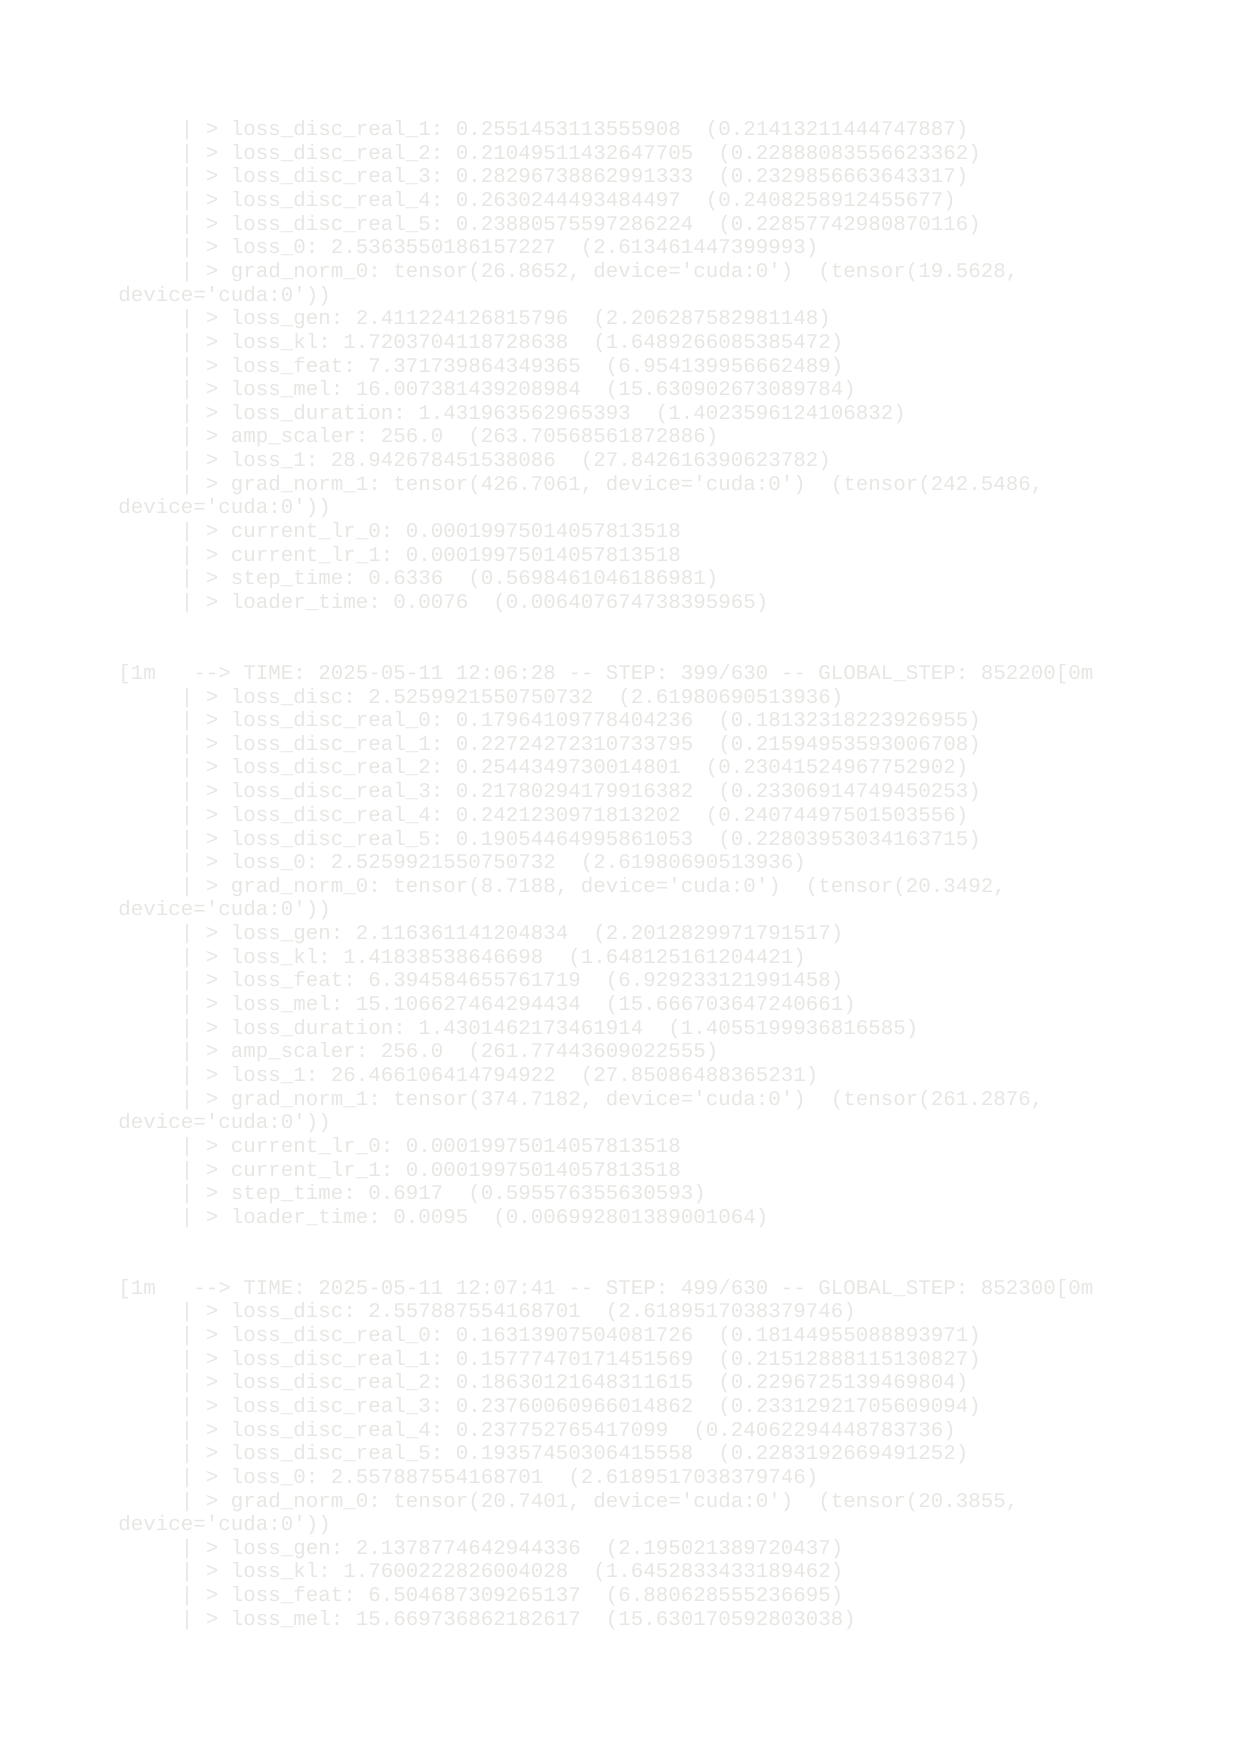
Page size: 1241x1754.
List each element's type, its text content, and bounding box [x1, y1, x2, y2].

text | > loss_kl: 1.7600222826004028 (1.6452833433189462) [118, 1561, 1122, 1584]
text | > grad_norm_0: tensor(26.8652, device='cuda:0') (tensor(19.5628, device='cuda:0')) [118, 260, 1122, 307]
text | > loss_disc_real_3: 0.28296738862991333 (0.2329856663643317) [118, 165, 1122, 189]
text | > loss_disc_real_1: 0.2551453113555908 (0.21413211444747887) [118, 118, 1122, 142]
text | > loss_duration: 1.431963562965393 (1.4023596124106832) [118, 402, 1122, 426]
text | > loss_kl: 1.7203704118728638 (1.6489266085385472) [118, 331, 1122, 354]
text | > loss_mel: 15.669736862182617 (15.630170592803038) [118, 1608, 1122, 1631]
text | > loss_disc: 2.5259921550750732 (2.61980690513936) [118, 686, 1122, 709]
text | > step_time: 0.6917 (0.595576355630593) [118, 1182, 1122, 1206]
text | > loss_0: 2.5363550186157227 (2.613461447399993) [118, 236, 1122, 260]
text | > loader_time: 0.0076 (0.006407674738395965) [118, 591, 1122, 615]
text | > loss_mel: 16.007381439208984 (15.630902673089784) [118, 378, 1122, 402]
text | > loss_feat: 7.371739864349365 (6.954139956662489) [118, 354, 1122, 378]
text | > loss_disc_real_5: 0.23880575597286224 (0.22857742980870116) [118, 213, 1122, 236]
text | > loss_feat: 6.504687309265137 (6.880628555236695) [118, 1584, 1122, 1608]
text | > loss_disc_real_0: 0.16313907504081726 (0.18144955088893971) [118, 1324, 1122, 1348]
text | > loader_time: 0.0095 (0.006992801389001064) [118, 1206, 1122, 1229]
text | > grad_norm_1: tensor(426.7061, device='cuda:0') (tensor(242.5486, device='cuda:0')) [118, 473, 1122, 520]
text | > loss_kl: 1.41838538646698 (1.648125161204421) [118, 946, 1122, 969]
text | > current_lr_1: 0.00019975014057813518 [118, 1158, 1122, 1182]
text | > loss_disc_real_4: 0.2630244493484497 (0.2408258912455677) [118, 189, 1122, 213]
text | > loss_disc_real_5: 0.19357450306415558 (0.2283192669491252) [118, 1442, 1122, 1466]
text | > loss_gen: 2.1378774642944336 (2.195021389720437) [118, 1537, 1122, 1561]
text | > loss_disc_real_3: 0.23760060966014862 (0.23312921705609094) [118, 1395, 1122, 1419]
text | > loss_disc: 2.557887554168701 (2.6189517038379746) [118, 1300, 1122, 1324]
text | > loss_1: 28.942678451538086 (27.842616390623782) [118, 449, 1122, 473]
text | > step_time: 0.6336 (0.5698461046186981) [118, 567, 1122, 591]
text | > current_lr_0: 0.00019975014057813518 [118, 1135, 1122, 1158]
text | > loss_gen: 2.116361141204834 (2.2012829971791517) [118, 922, 1122, 946]
text | > amp_scaler: 256.0 (261.77443609022555) [118, 1040, 1122, 1064]
text | > loss_duration: 1.4301462173461914 (1.4055199936816585) [118, 1017, 1122, 1040]
text [1m --> TIME: 2025-05-11 12:06:28 -- STEP: 399/630 -- GLOBAL_STEP: 852200[0m [118, 662, 1122, 686]
text | > grad_norm_1: tensor(374.7182, device='cuda:0') (tensor(261.2876, device='cuda:0')) [118, 1088, 1122, 1135]
text | > loss_disc_real_1: 0.15777470171451569 (0.21512888115130827) [118, 1348, 1122, 1371]
text | > loss_disc_real_4: 0.2421230971813202 (0.24074497501503556) [118, 804, 1122, 827]
text | > loss_feat: 6.394584655761719 (6.929233121991458) [118, 969, 1122, 993]
text | > loss_disc_real_4: 0.237752765417099 (0.24062294448783736) [118, 1419, 1122, 1442]
text | > loss_0: 2.5259921550750732 (2.61980690513936) [118, 851, 1122, 875]
text | > loss_disc_real_0: 0.17964109778404236 (0.18132318223926955) [118, 709, 1122, 733]
text | > loss_mel: 15.106627464294434 (15.666703647240661) [118, 993, 1122, 1017]
text | > loss_disc_real_3: 0.21780294179916382 (0.23306914749450253) [118, 780, 1122, 804]
text | > grad_norm_0: tensor(20.7401, device='cuda:0') (tensor(20.3855, device='cuda:0')) [118, 1489, 1122, 1537]
text | > loss_disc_real_2: 0.2544349730014801 (0.23041524967752902) [118, 757, 1122, 780]
text | > amp_scaler: 256.0 (263.70568561872886) [118, 426, 1122, 449]
text [1m --> TIME: 2025-05-11 12:07:41 -- STEP: 499/630 -- GLOBAL_STEP: 852300[0m [118, 1277, 1122, 1300]
text | > loss_disc_real_1: 0.22724272310733795 (0.21594953593006708) [118, 733, 1122, 757]
text | > loss_disc_real_2: 0.18630121648311615 (0.2296725139469804) [118, 1371, 1122, 1395]
text | > grad_norm_0: tensor(8.7188, device='cuda:0') (tensor(20.3492, device='cuda:0')) [118, 875, 1122, 922]
text | > loss_1: 26.466106414794922 (27.85086488365231) [118, 1064, 1122, 1088]
text | > current_lr_0: 0.00019975014057813518 [118, 520, 1122, 544]
text | > current_lr_1: 0.00019975014057813518 [118, 544, 1122, 567]
text | > loss_0: 2.557887554168701 (2.6189517038379746) [118, 1466, 1122, 1489]
text | > loss_disc_real_2: 0.21049511432647705 (0.22888083556623362) [118, 142, 1122, 165]
text | > loss_disc_real_5: 0.19054464995861053 (0.22803953034163715) [118, 827, 1122, 851]
text | > loss_gen: 2.411224126815796 (2.206287582981148) [118, 307, 1122, 331]
